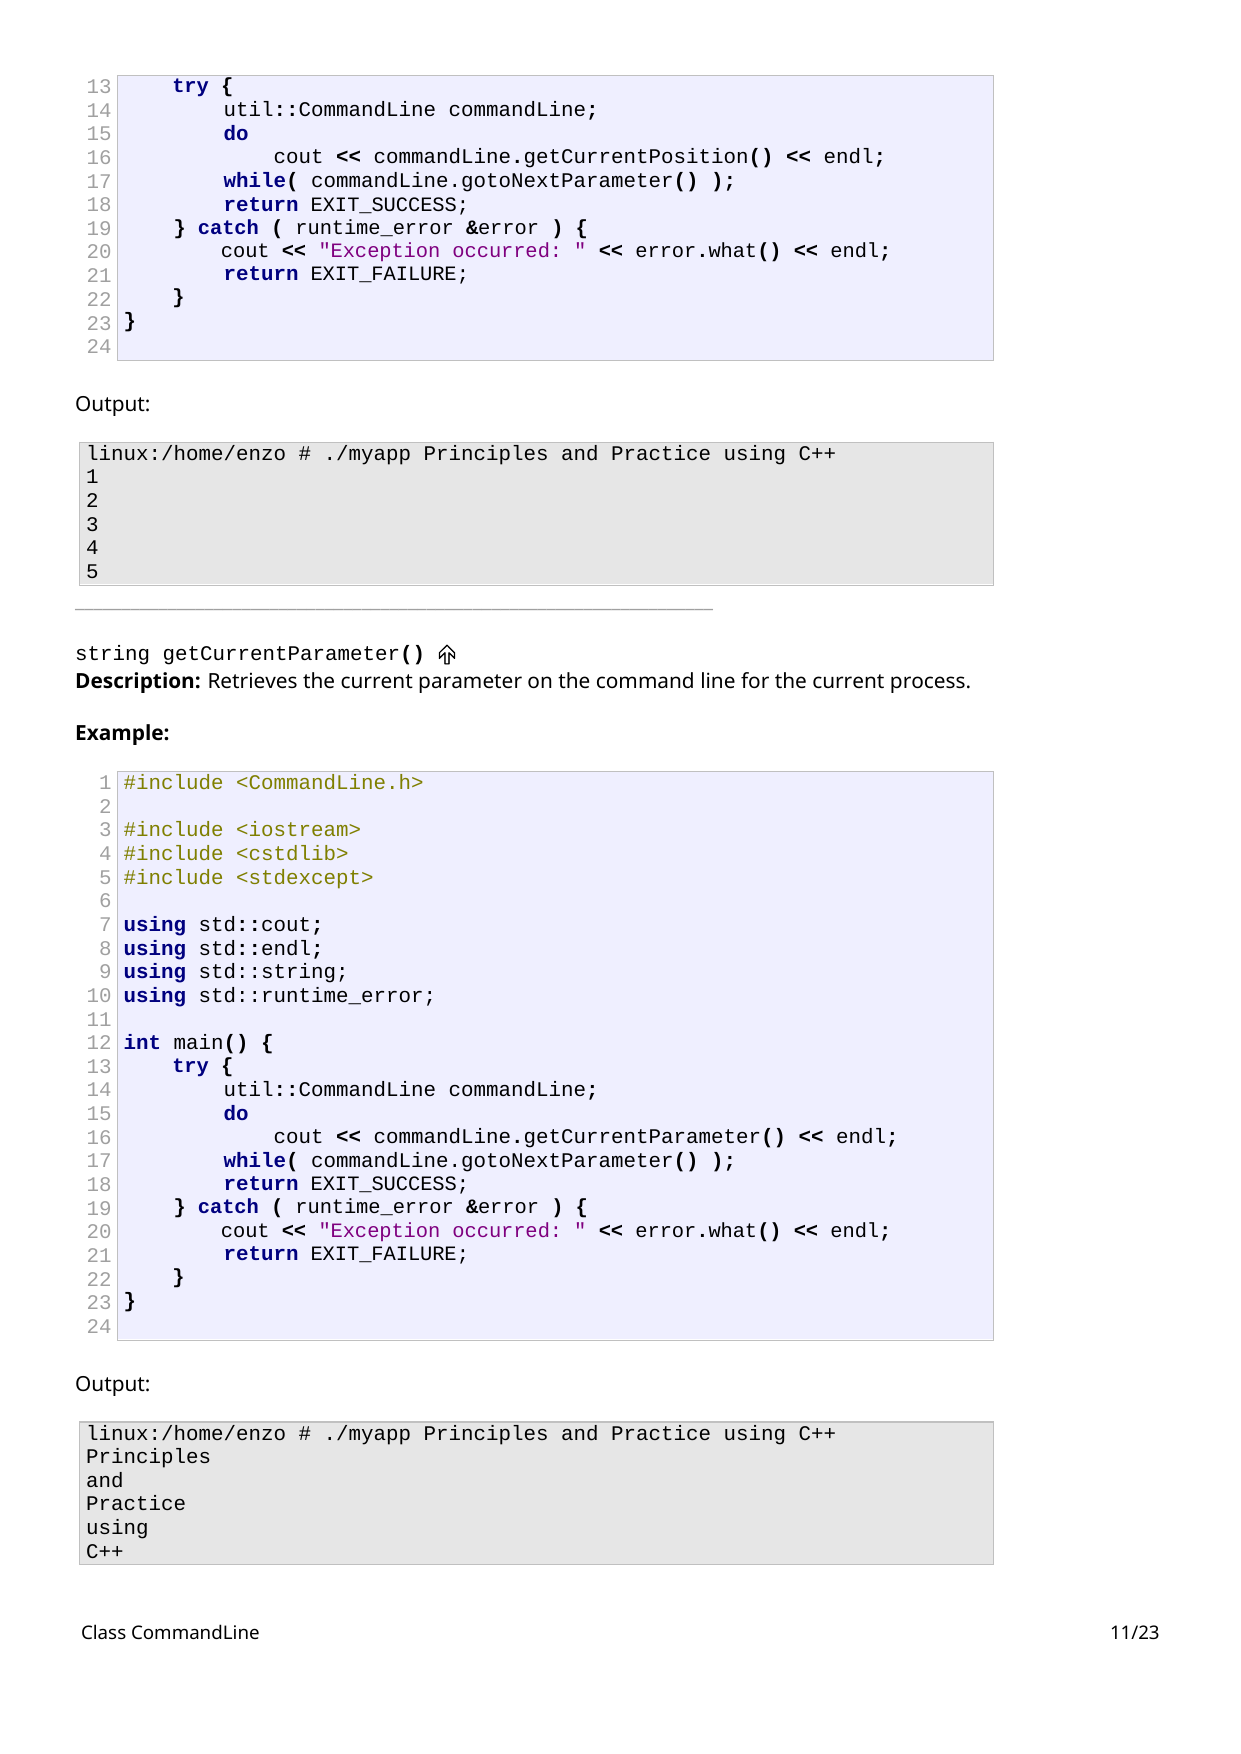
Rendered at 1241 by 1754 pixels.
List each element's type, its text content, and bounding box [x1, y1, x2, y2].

table_header linux:/home/enzo # ./myapp Principles and Practice using C++ 1 2 3 4 5 [80, 443, 993, 584]
table_header linux:/home/enzo # ./myapp Principles and Practice using C++ Principles and Practice using C++ [80, 1423, 993, 1564]
text _____________________________________________________________________ [75, 586, 1165, 614]
table_header #include <CommandLine.h> #include <iostream> #include <cstdlib> #include <stdexcept> using std::cout; using std::endl; using std::string; using std::runtime_error; int main() { try { util::CommandLine commandLine; do cout << commandLine.getCurrentParameter() << endl; while( commandLine.gotoNextParameter() ); return EXIT_SUCCESS; } catch ( runtime_error &error ) { cout << "Exception occurred: " << error.what() << endl; return EXIT_FAILURE; } } [118, 772, 993, 1339]
table_header 1 2 3 4 5 6 7 8 9 10 11 12 13 14 15 16 17 18 19 20 21 22 23 24 [80, 771, 117, 1339]
text Output: [75, 389, 1165, 418]
text Description: Retrieves the current parameter on the command line for the current process. [75, 666, 1165, 695]
table_header 13 14 15 16 17 18 19 20 21 22 23 24 [80, 75, 117, 360]
text string getCurrentParameter()  [75, 643, 1165, 666]
text Output: [75, 1369, 1165, 1398]
text Example: [75, 718, 1165, 771]
table_header try { util::CommandLine commandLine; do cout << commandLine.getCurrentPosition() << endl; while( commandLine.gotoNextParameter() ); return EXIT_SUCCESS; } catch ( runtime_error &error ) { cout << "Exception occurred: " << error.what() << endl; return EXIT_FAILURE; } } [118, 76, 993, 360]
